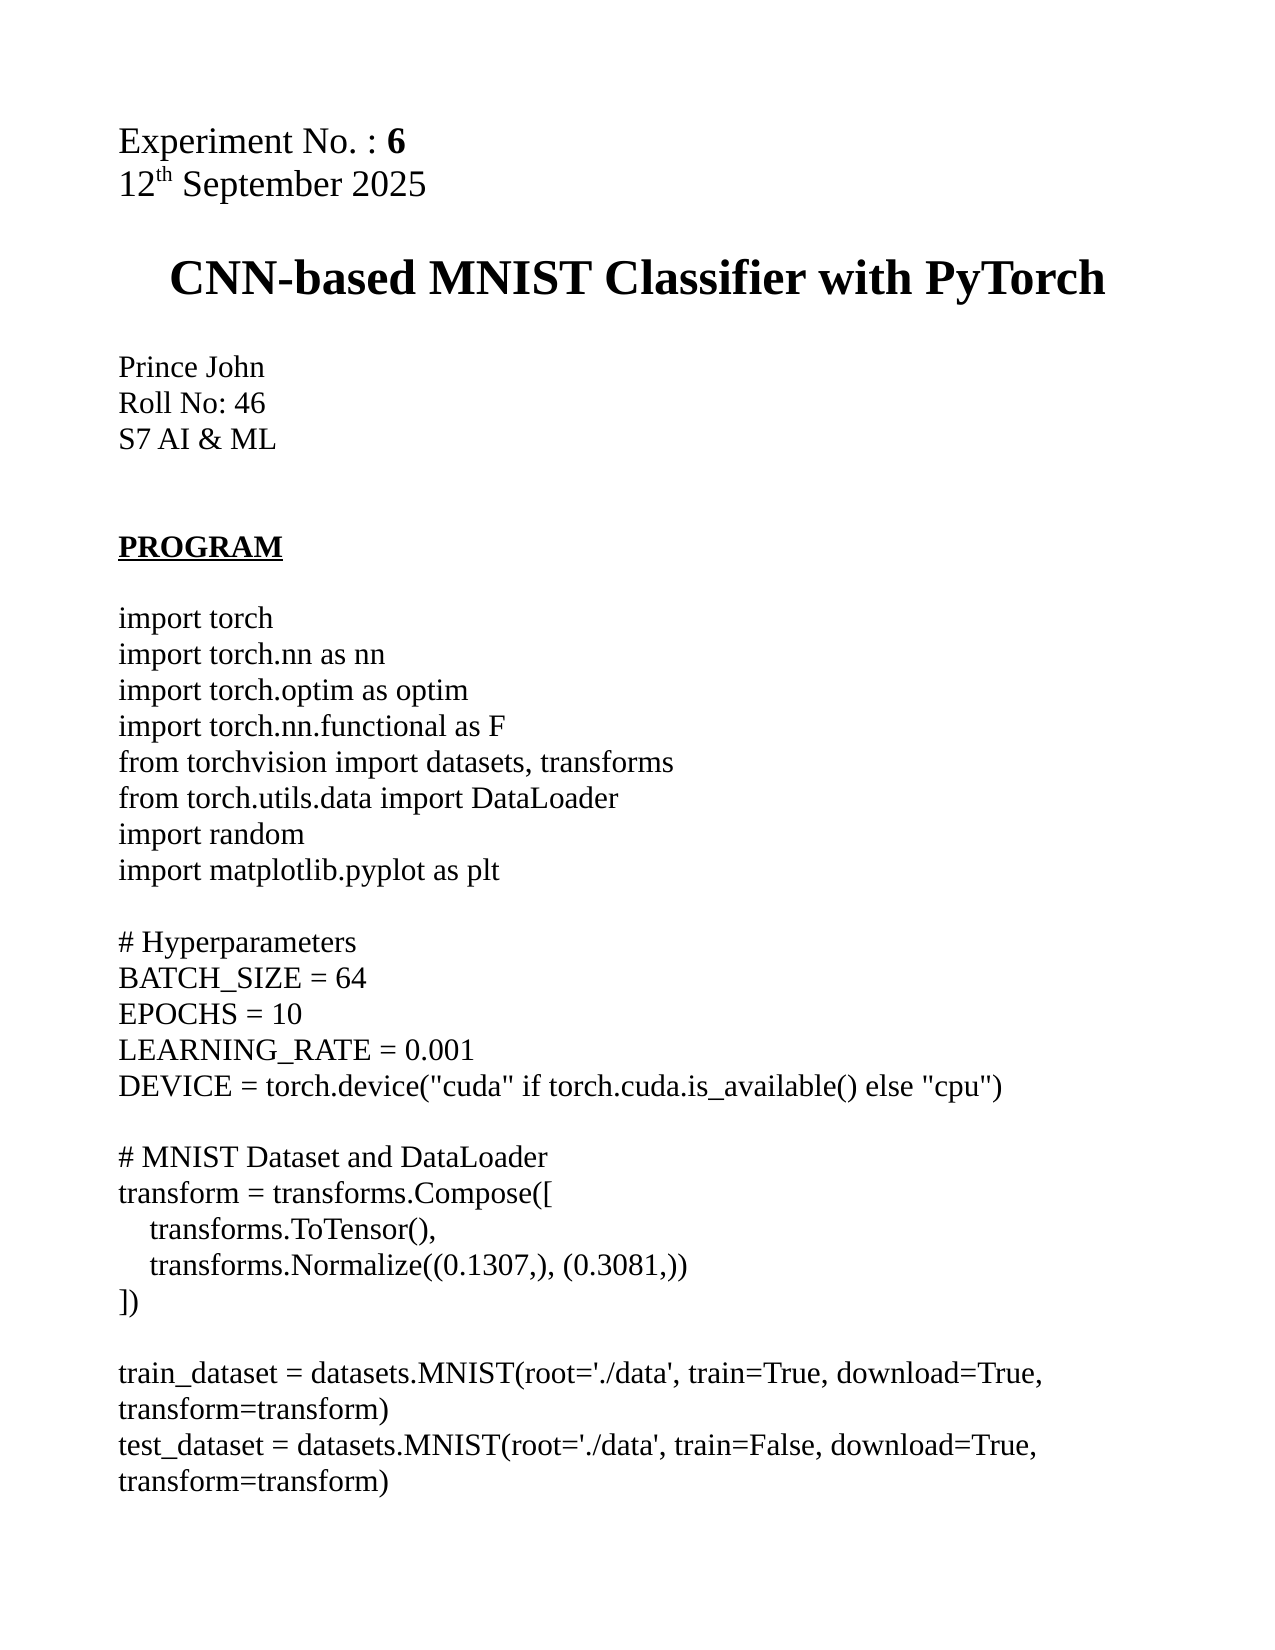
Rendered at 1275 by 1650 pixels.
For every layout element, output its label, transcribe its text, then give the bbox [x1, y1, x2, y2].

text import torch [118, 600, 1157, 636]
text transforms.Normalize((0.1307,), (0.3081,)) [118, 1247, 1157, 1282]
text transform = transforms.Compose([ [118, 1175, 1157, 1211]
text S7 AI & ML [118, 420, 1157, 456]
text import torch.optim as optim [118, 672, 1157, 707]
text Experiment No. : 6 [118, 118, 1157, 161]
text LEARNING_RATE = 0.001 [118, 1031, 1157, 1067]
text import torch.nn.functional as F [118, 707, 1157, 743]
text test_dataset = datasets.MNIST(root='./data', train=False, download=True, transform=transform) [118, 1426, 1157, 1498]
text PROGRAM [118, 528, 1157, 564]
text Prince John [118, 348, 1157, 384]
text from torchvision import datasets, transforms [118, 743, 1157, 779]
text EPOCHS = 10 [118, 995, 1157, 1031]
text 12th September 2025 [118, 161, 1157, 204]
text import matplotlib.pyplot as plt [118, 851, 1157, 887]
text BATCH_SIZE = 64 [118, 959, 1157, 995]
text CNN-based MNIST Classifier with PyTorch [118, 247, 1157, 305]
text # MNIST Dataset and DataLoader [118, 1139, 1157, 1175]
text from torch.utils.data import DataLoader [118, 779, 1157, 815]
text # Hyperparameters [118, 923, 1157, 959]
text import random [118, 815, 1157, 851]
text Roll No: 46 [118, 384, 1157, 420]
text transforms.ToTensor(), [118, 1211, 1157, 1247]
text ]) [118, 1282, 1157, 1318]
text train_dataset = datasets.MNIST(root='./data', train=True, download=True, transform=transform) [118, 1354, 1157, 1426]
text import torch.nn as nn [118, 636, 1157, 672]
text DEVICE = torch.device("cuda" if torch.cuda.is_available() else "cpu") [118, 1067, 1157, 1103]
